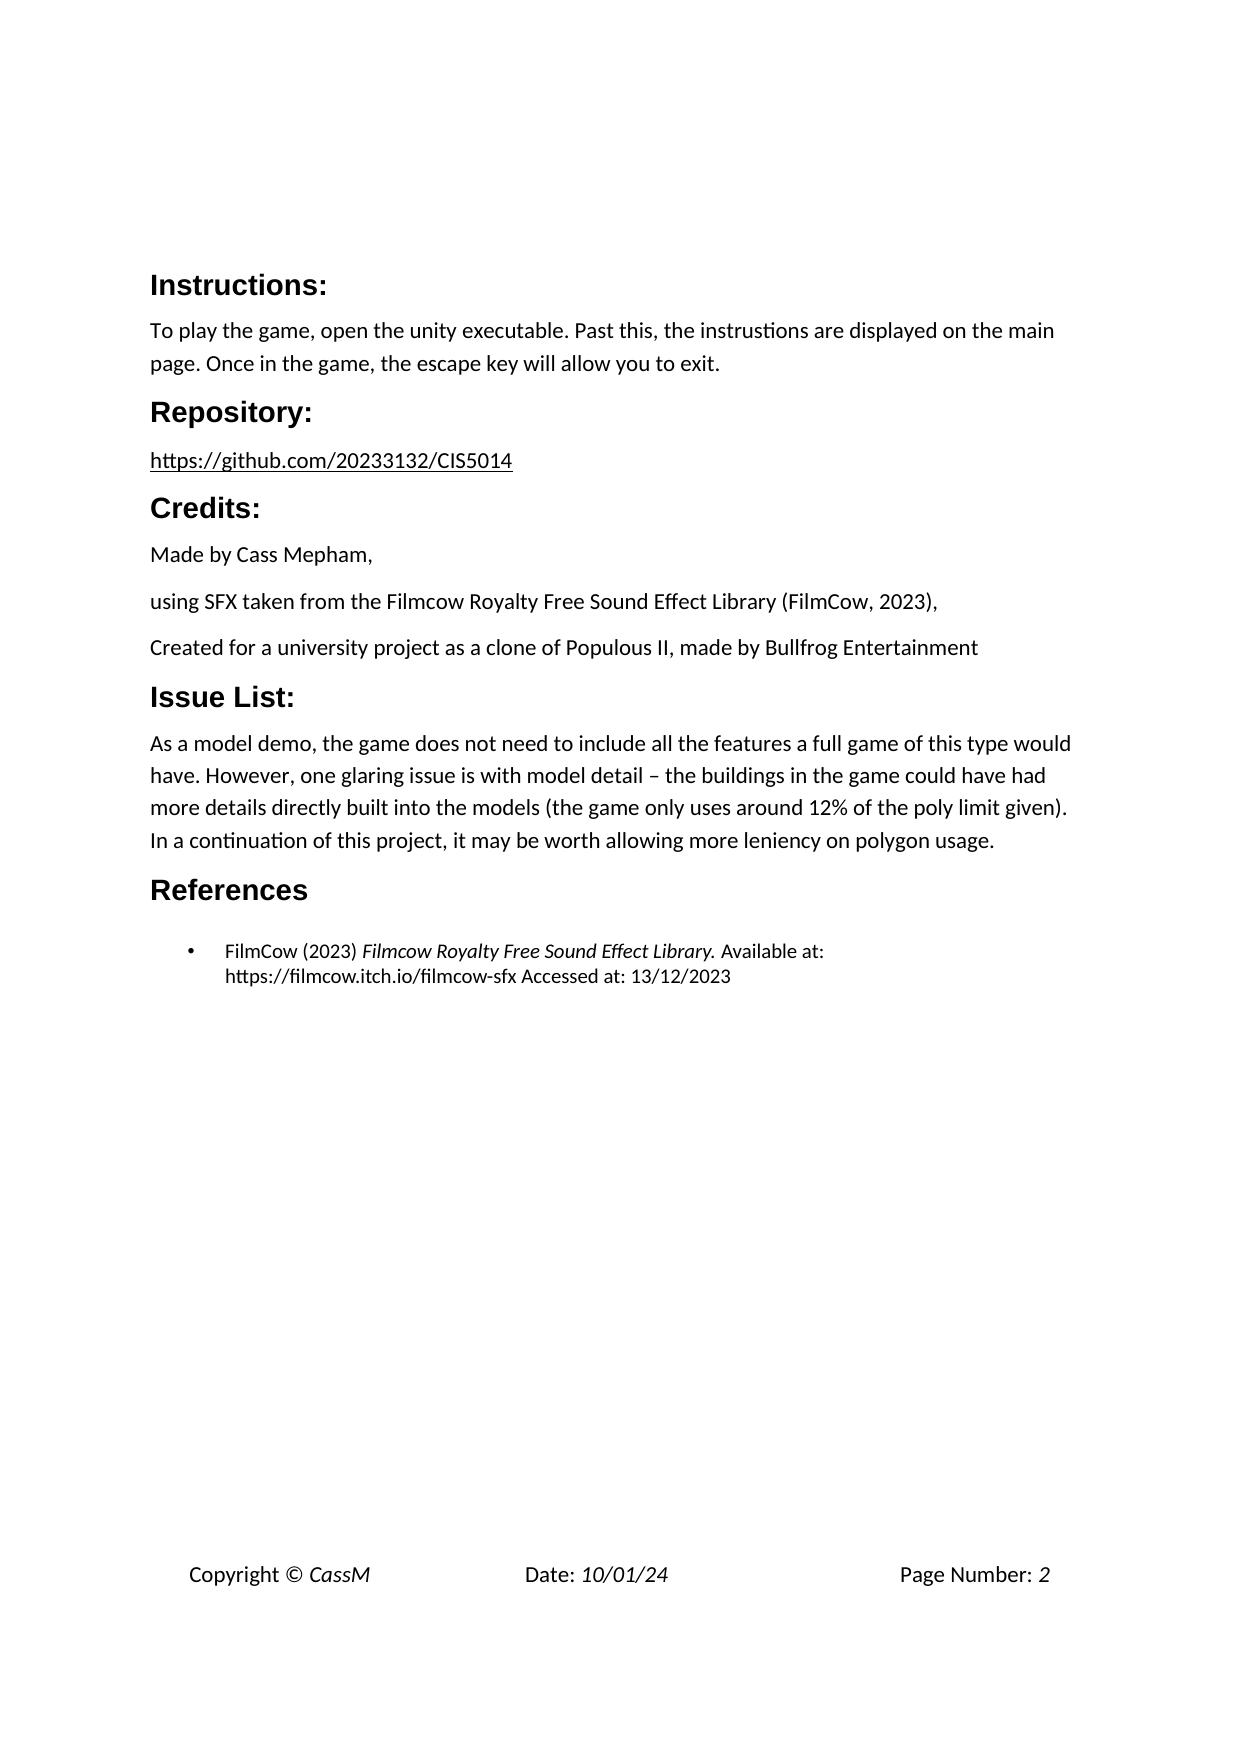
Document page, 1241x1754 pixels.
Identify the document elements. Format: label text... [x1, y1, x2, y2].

text Created for a university project as a clone of Populous II, made by Bullfrog Entertainment [150, 633, 1090, 662]
text To play the game, open the unity executable. Past this, the instrustions are displayed on the main page. Once in the game, the escape key will allow you to exit. [150, 316, 1090, 377]
subtitle https://github.com/20233132/CIS5014 [150, 446, 1090, 474]
subtitle Repository: [150, 395, 1090, 429]
text Made by Cass Mepham, [150, 540, 1090, 568]
subtitle References [150, 872, 1090, 906]
text using SFX taken from the Filmcow Royalty Free Sound Effect Library (FilmCow, 2023), [150, 587, 1090, 615]
subtitle Issue List: [150, 680, 1090, 714]
text As a model demo, the game does not need to include all the features a full game of this type would have. However, one glaring issue is with model detail – the buildings in the game could have had more details directly built into the models (the game only uses around 12% of the poly limit given). In a continuation of this project, it may be worth allowing more leniency on polygon usage. [150, 729, 1090, 854]
list FilmCow (2023) Filmcow Royalty Free Sound Effect Library. Available at: https://filmcow.itch.io/filmcow-sfx Accessed at: 13/12/2023 [187, 938, 1090, 989]
subtitle Instructions: [150, 268, 1090, 301]
subtitle Credits: [150, 491, 1090, 525]
